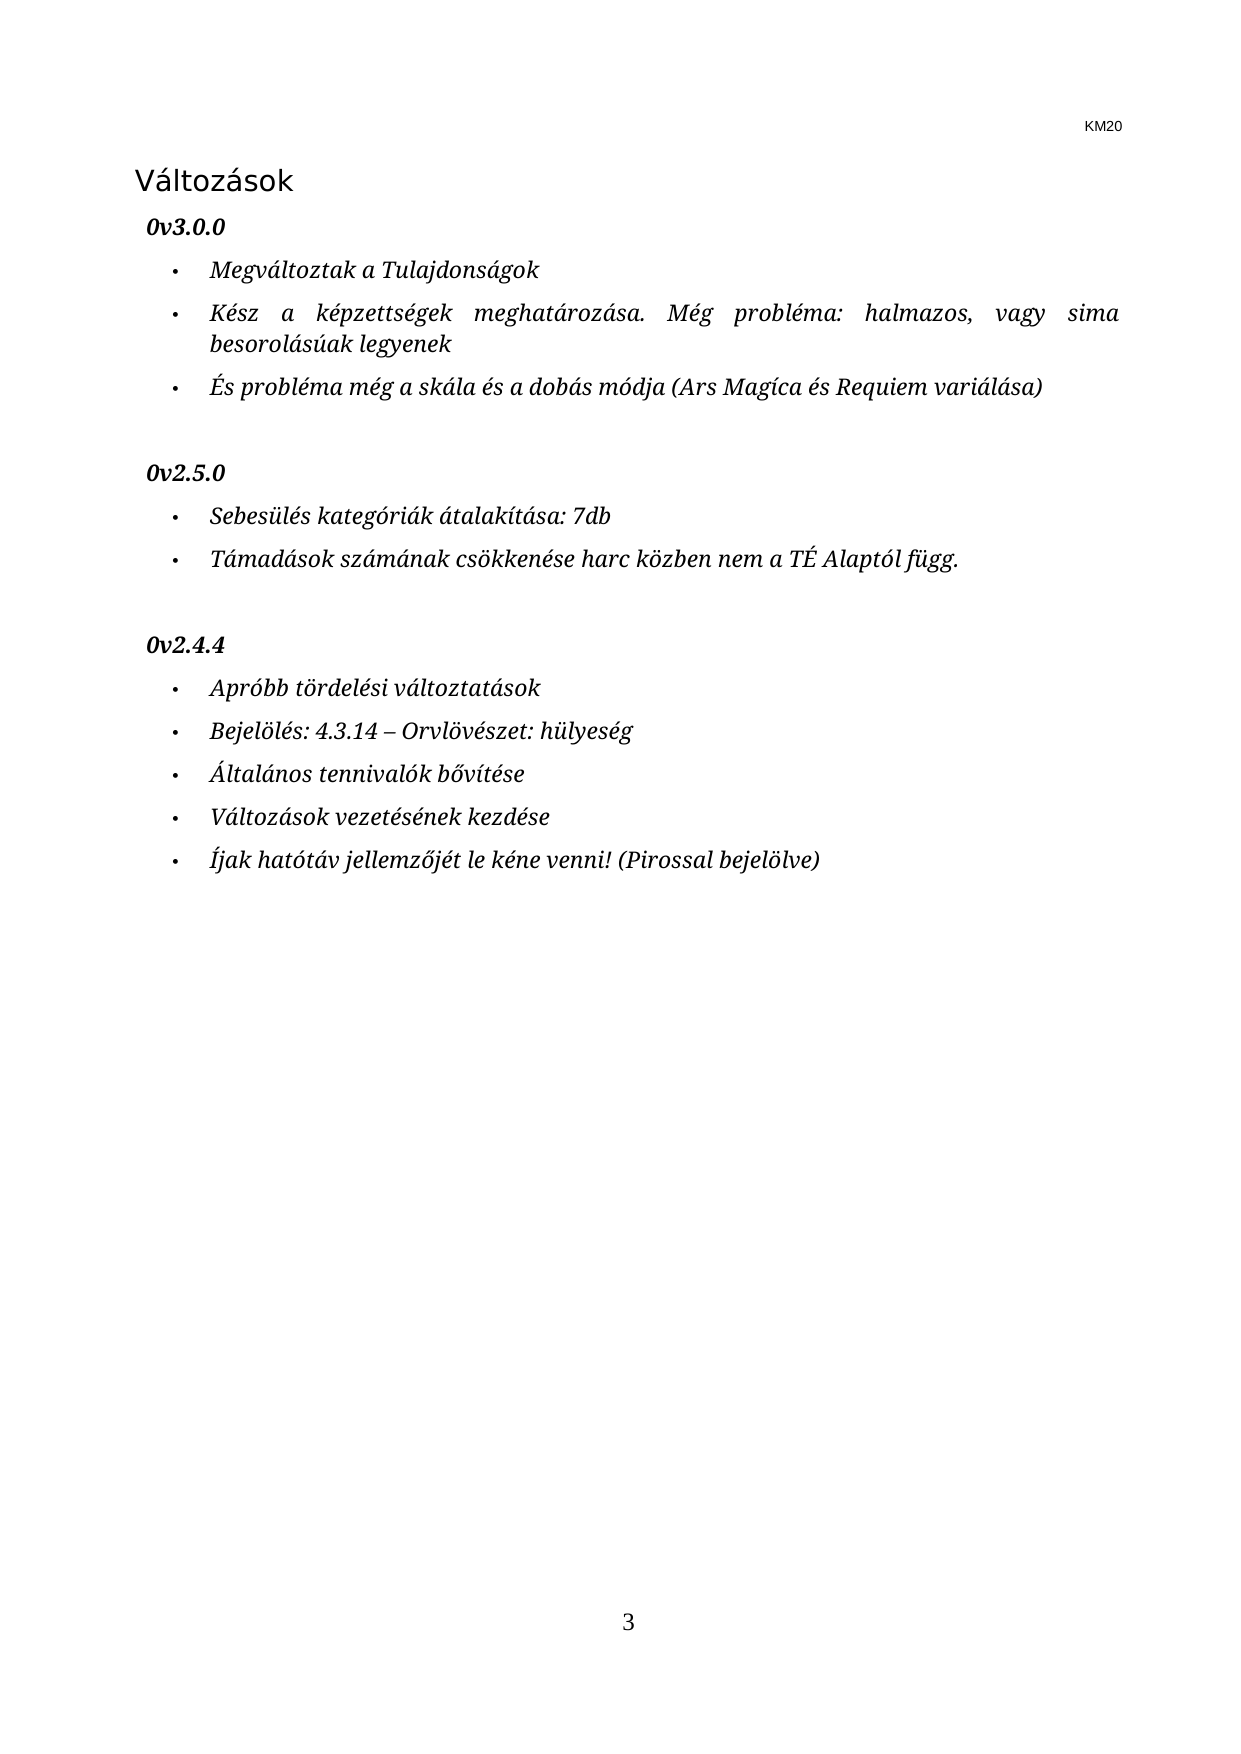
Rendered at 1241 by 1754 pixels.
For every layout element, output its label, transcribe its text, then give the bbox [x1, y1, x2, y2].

text 0v2.5.0 [134, 457, 1122, 488]
list És probléma még a skála és a dobás módja (Ars Magíca és Requiem variálása) [172, 371, 1122, 402]
list Kész a képzettségek meghatározása. Még probléma: halmazos, vagy sima besorolásúak legyenek [172, 297, 1122, 359]
list Bejelölés: 4.3.14 – Orvlövészet: hülyeség [172, 715, 1122, 746]
list Íjak hatótáv jellemzőjét le kéne venni! (Pirossal bejelölve) [172, 844, 1122, 875]
list Sebesülés kategóriák átalakítása: 7db [172, 500, 1122, 531]
text 0v2.4.4 [134, 629, 1122, 660]
list Általános tennivalók bővítése [172, 758, 1122, 789]
list Változások vezetésének kezdése [172, 801, 1122, 832]
list Apróbb tördelési változtatások [172, 672, 1122, 703]
subtitle Változások [134, 164, 1122, 198]
list Megváltoztak a Tulajdonságok [172, 254, 1122, 285]
text 0v3.0.0 [134, 211, 1122, 242]
list Támadások számának csökkenése harc közben nem a TÉ Alaptól függ. [172, 543, 1122, 574]
